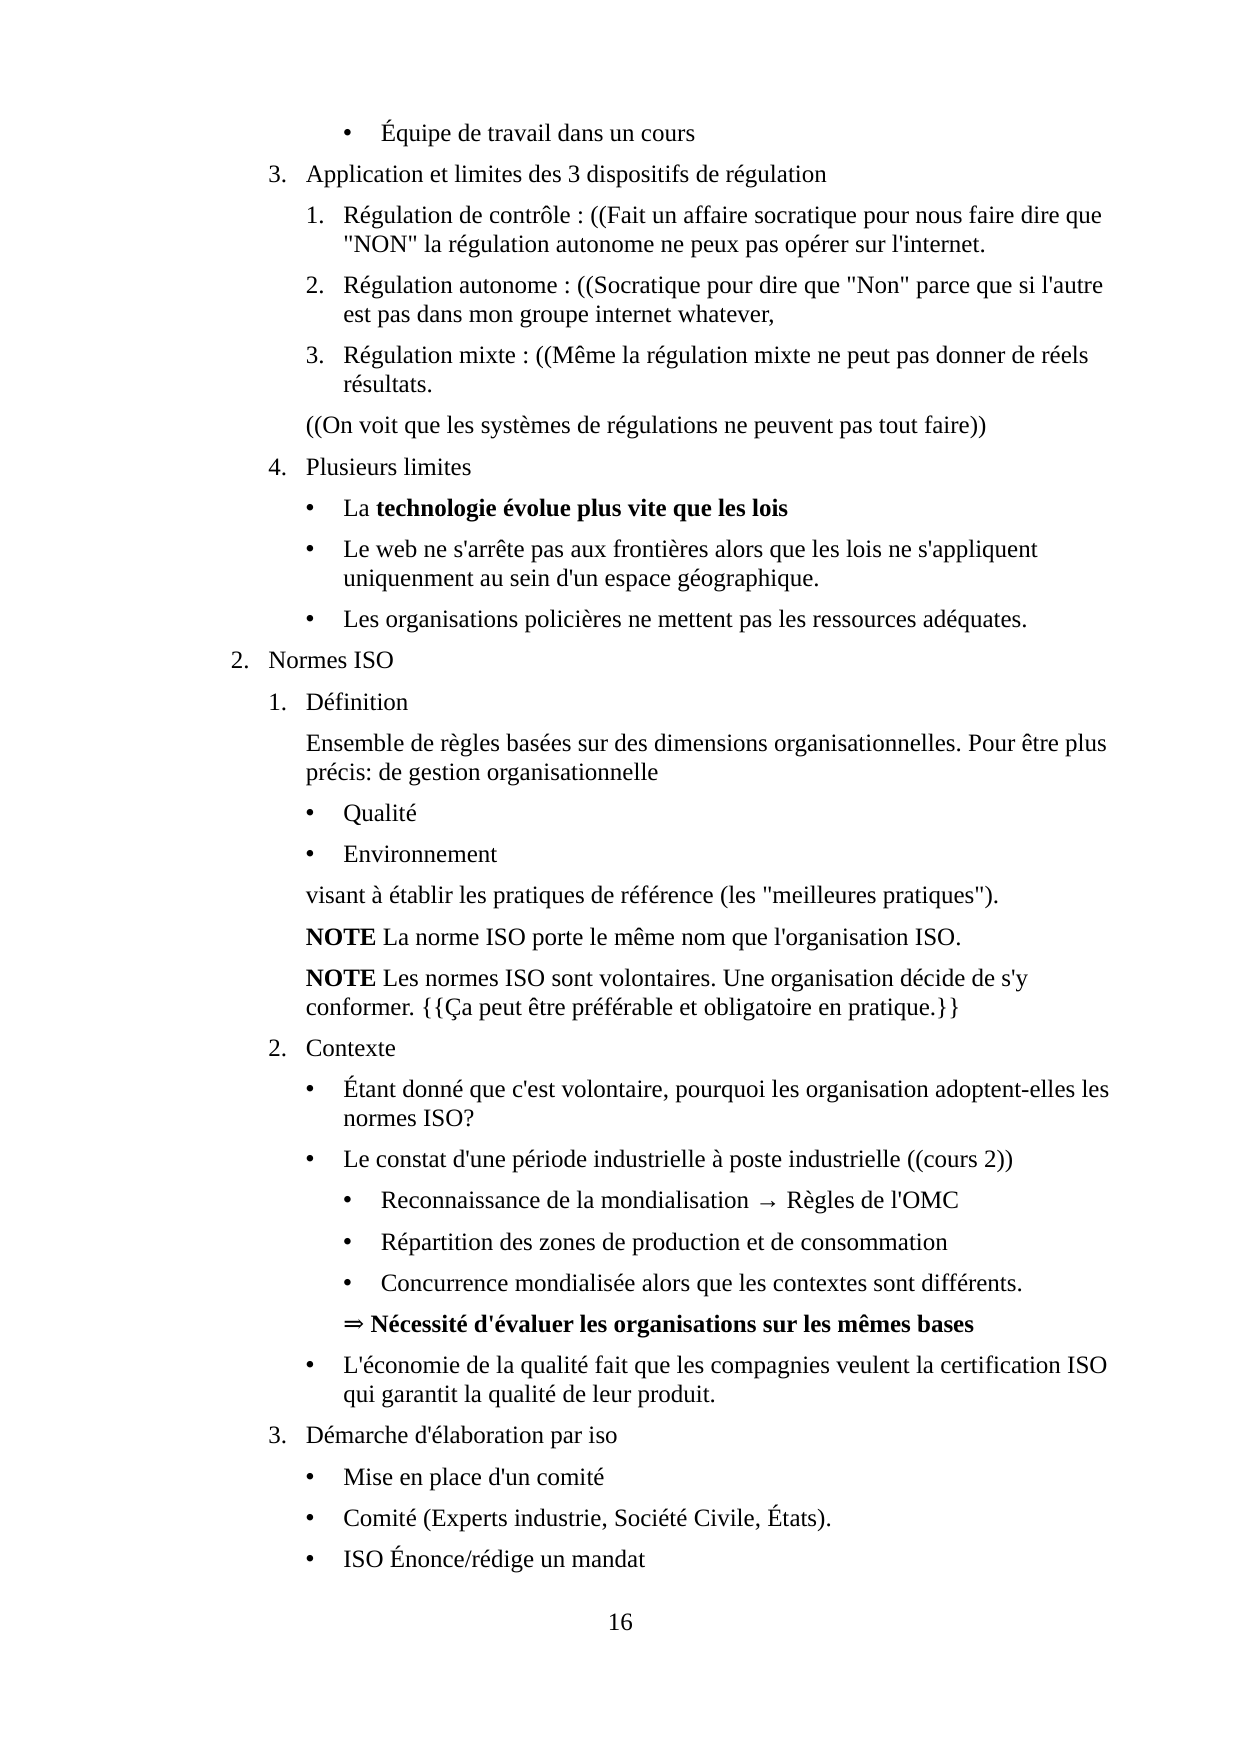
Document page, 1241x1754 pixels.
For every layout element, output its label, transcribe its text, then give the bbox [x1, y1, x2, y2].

list Contexte [268, 1033, 1122, 1062]
list Régulation de contrôle : ((Fait un affaire socratique pour nous faire dire que "NON" la régulation autonome ne peux pas opérer sur l'internet. [306, 201, 1122, 258]
list Qualité [306, 798, 1122, 827]
list ISO Énonce/rédige un mandat [306, 1544, 1122, 1573]
list Ensemble de règles basées sur des dimensions organisationnelles. Pour être plus précis: de gestion organisationnelle [268, 728, 1122, 786]
list Régulation autonome : ((Socratique pour dire que "Non" parce que si l'autre est pas dans mon groupe internet whatever, [306, 271, 1122, 328]
list L'économie de la qualité fait que les compagnies veulent la certification ISO qui garantit la qualité de leur produit. [306, 1351, 1122, 1408]
list Mise en place d'un comité [306, 1462, 1122, 1491]
list Le web ne s'arrête pas aux frontières alors que les lois ne s'appliquent uniquenment au sein d'un espace géographique. [306, 534, 1122, 592]
list Étant donné que c'est volontaire, pourquoi les organisation adoptent-elles les normes ISO? [306, 1074, 1122, 1132]
list Définition [268, 687, 1122, 716]
list NOTE Les normes ISO sont volontaires. Une organisation décide de s'y conformer. {{Ça peut être préférable et obligatoire en pratique.}} [268, 963, 1122, 1021]
list Répartition des zones de production et de consommation [343, 1227, 1122, 1256]
list Normes ISO [231, 646, 1122, 674]
list Les organisations policières ne mettent pas les ressources adéquates. [306, 604, 1122, 633]
list Comité (Experts industrie, Société Civile, États). [306, 1503, 1122, 1532]
list La technologie évolue plus vite que les lois [306, 493, 1122, 522]
list Plusieurs limites [268, 452, 1122, 481]
list NOTE La norme ISO porte le même nom que l'organisation ISO. [268, 922, 1122, 951]
list Démarche d'élaboration par iso [268, 1421, 1122, 1449]
list ⇒ Nécessité d'évaluer les organisations sur les mêmes bases [306, 1309, 1122, 1338]
list Application et limites des 3 dispositifs de régulation [268, 159, 1122, 188]
list Concurrence mondialisée alors que les contextes sont différents. [343, 1268, 1122, 1297]
list visant à établir les pratiques de référence (les "meilleures pratiques"). [268, 881, 1122, 909]
list Environnement [306, 839, 1122, 868]
list Le constat d'une période industrielle à poste industrielle ((cours 2)) [306, 1144, 1122, 1173]
list Équipe de travail dans un cours [343, 118, 1122, 147]
list Régulation mixte : ((Même la régulation mixte ne peut pas donner de réels résultats. [306, 341, 1122, 398]
list ((On voit que les systèmes de régulations ne peuvent pas tout faire)) [268, 411, 1122, 439]
list Reconnaissance de la mondialisation → Règles de l'OMC [343, 1186, 1122, 1214]
